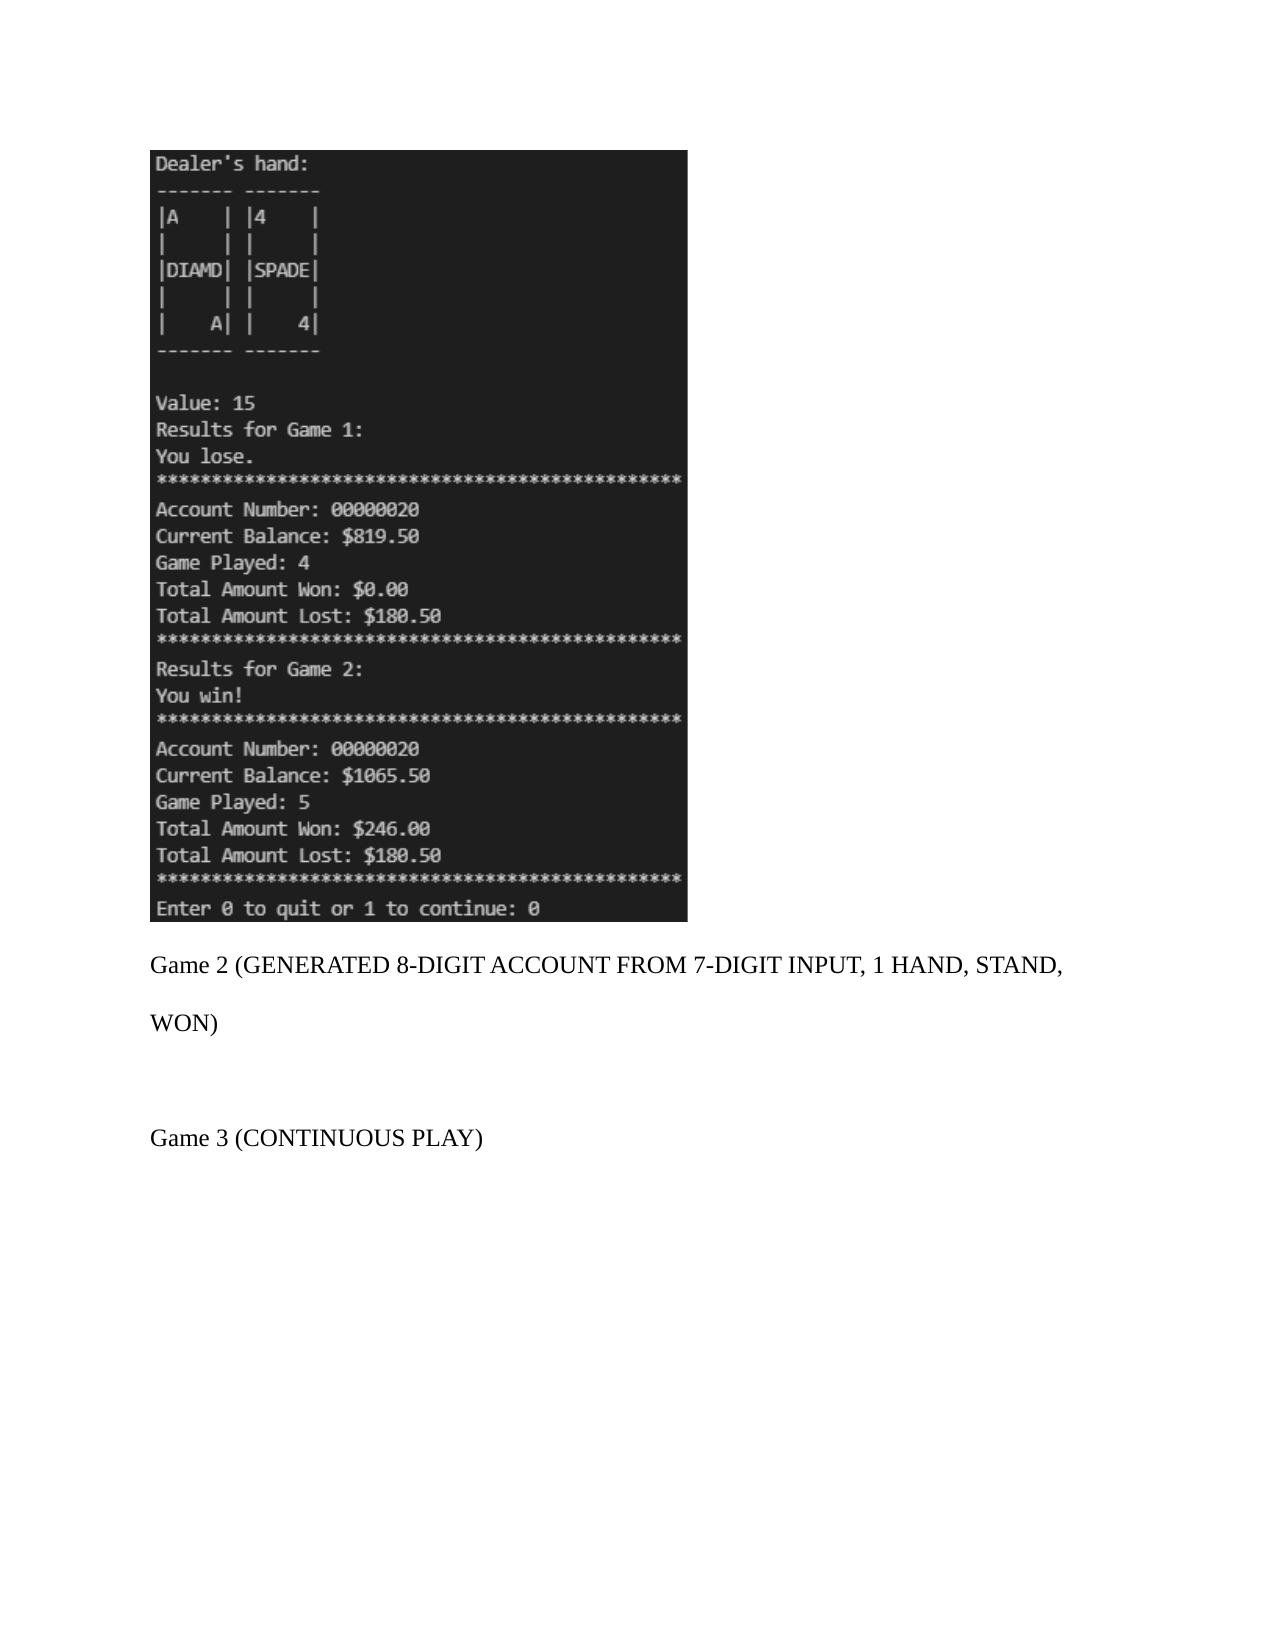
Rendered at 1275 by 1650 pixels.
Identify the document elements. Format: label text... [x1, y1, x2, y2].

text Game 2 (GENERATED 8-DIGIT ACCOUNT FROM 7-DIGIT INPUT, 1 HAND, STAND, WON) [150, 951, 1125, 1037]
picture [150, 150, 688, 922]
text Game 3 (CONTINUOUS PLAY) [150, 1123, 1125, 1152]
